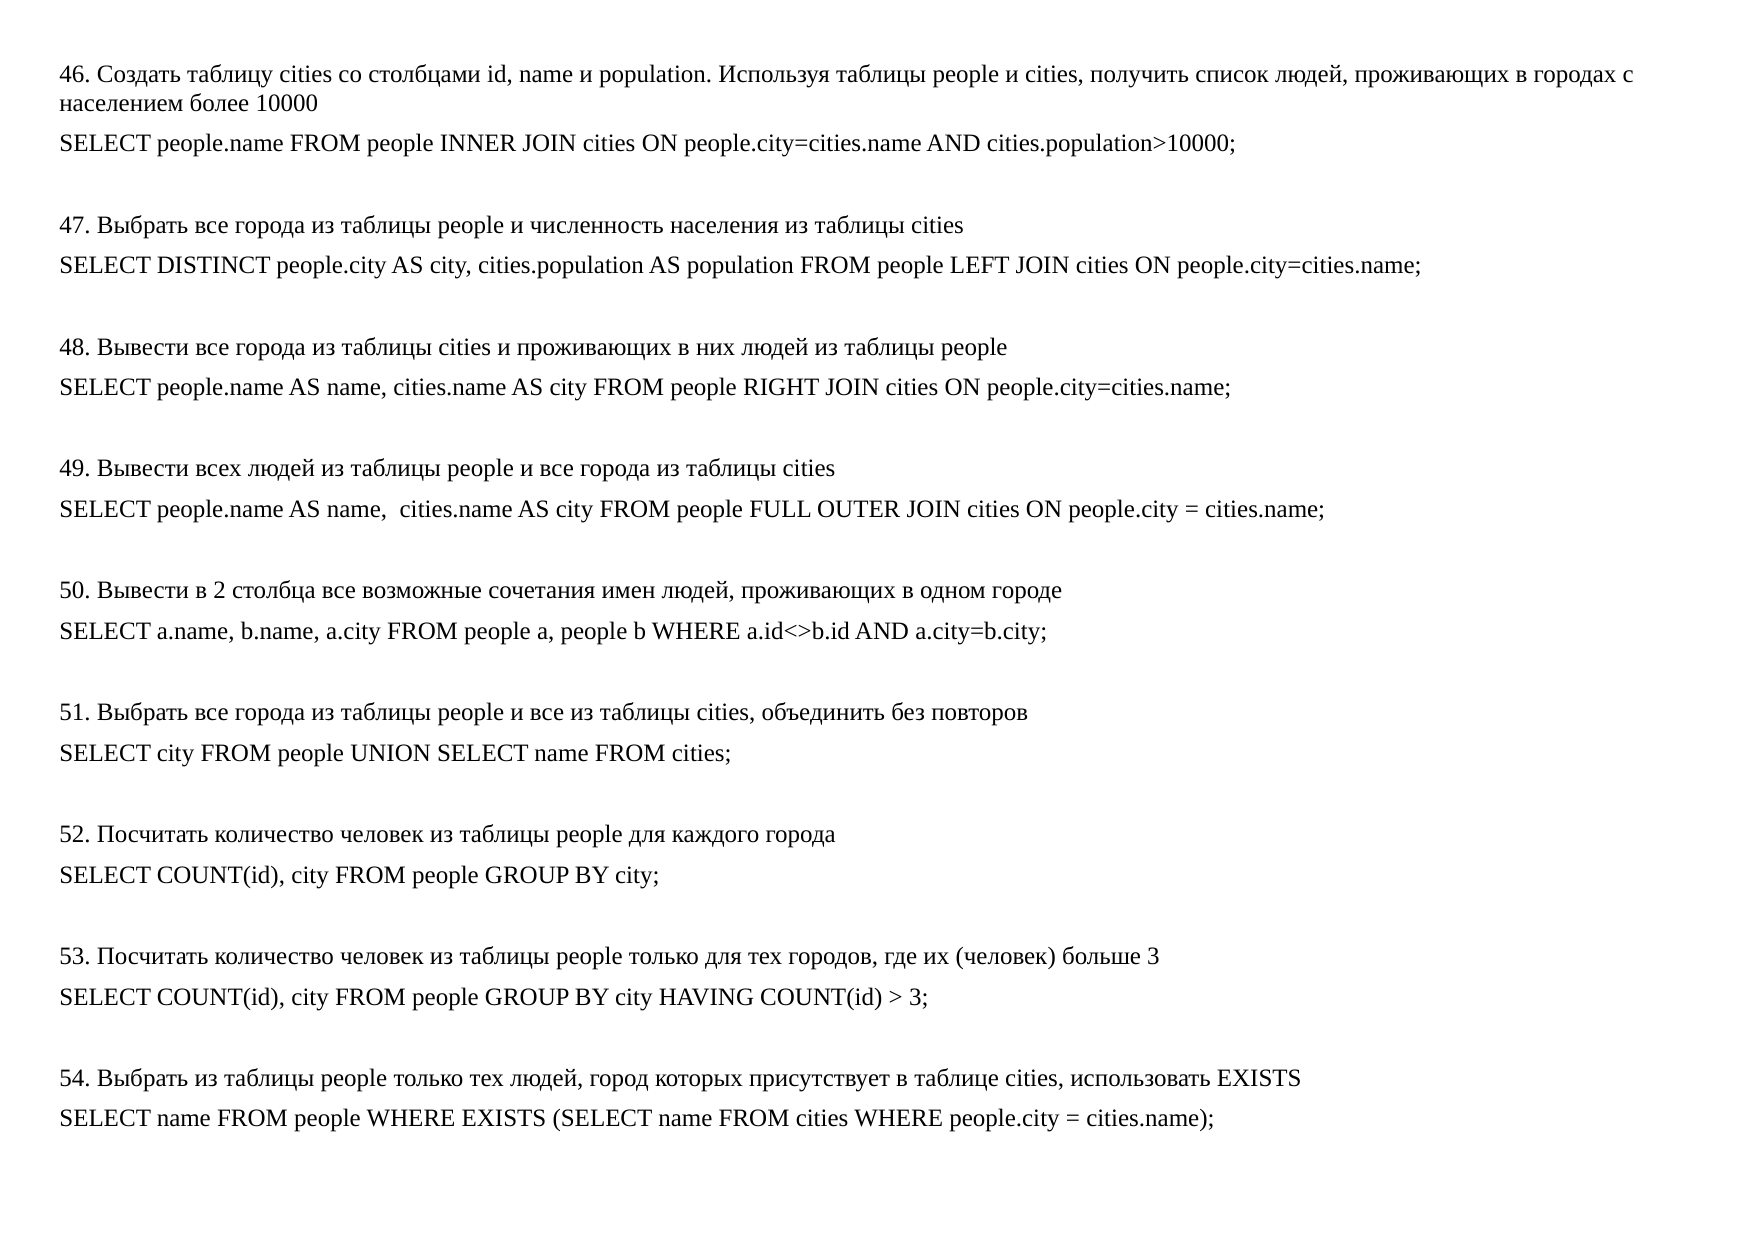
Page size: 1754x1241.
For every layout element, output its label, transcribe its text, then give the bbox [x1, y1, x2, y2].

text 53. Посчитать количество человек из таблицы people только для тех городов, где их (человек) больше 3 [59, 941, 1695, 970]
text 50. Вывести в 2 столбца все возможные сочетания имен людей, проживающих в одном городе [59, 575, 1695, 604]
text 47. Выбрать все города из таблицы people и численность населения из таблицы cities [59, 210, 1695, 238]
text SELECT people.name AS name, cities.name AS city FROM people FULL OUTER JOIN cities ON people.city = cities.name; [59, 494, 1695, 523]
text 51. Выбрать все города из таблицы people и все из таблицы cities, объединить без повторов [59, 697, 1695, 726]
text 49. Вывести всех людей из таблицы people и все города из таблицы cities [59, 453, 1695, 482]
text 46. Создать таблицу cities со столбцами id, name и population. Используя таблицы people и cities, получить список людей, проживающих в городах с населением более 10000 [59, 59, 1695, 117]
text SELECT COUNT(id), city FROM people GROUP BY city; [59, 860, 1695, 888]
text SELECT people.name FROM people INNER JOIN cities ON people.city=cities.name AND cities.population>10000; [59, 128, 1695, 157]
text SELECT name FROM people WHERE EXISTS (SELECT name FROM cities WHERE people.city = cities.name); [59, 1103, 1695, 1132]
text SELECT DISTINCT people.city AS city, cities.population AS population FROM people LEFT JOIN cities ON people.city=cities.name; [59, 250, 1695, 279]
text SELECT people.name AS name, cities.name AS city FROM people RIGHT JOIN cities ON people.city=cities.name; [59, 372, 1695, 401]
text 54. Выбрать из таблицы people только тех людей, город которых присутствует в таблице cities, использовать EXISTS [59, 1063, 1695, 1092]
text SELECT city FROM people UNION SELECT name FROM cities; [59, 738, 1695, 767]
text 52. Посчитать количество человек из таблицы people для каждого города [59, 819, 1695, 848]
text SELECT COUNT(id), city FROM people GROUP BY city HAVING COUNT(id) > 3; [59, 982, 1695, 1010]
text 48. Вывести все города из таблицы cities и проживающих в них людей из таблицы people [59, 332, 1695, 360]
text SELECT a.name, b.name, a.city FROM people a, people b WHERE a.id<>b.id AND a.city=b.city; [59, 616, 1695, 645]
